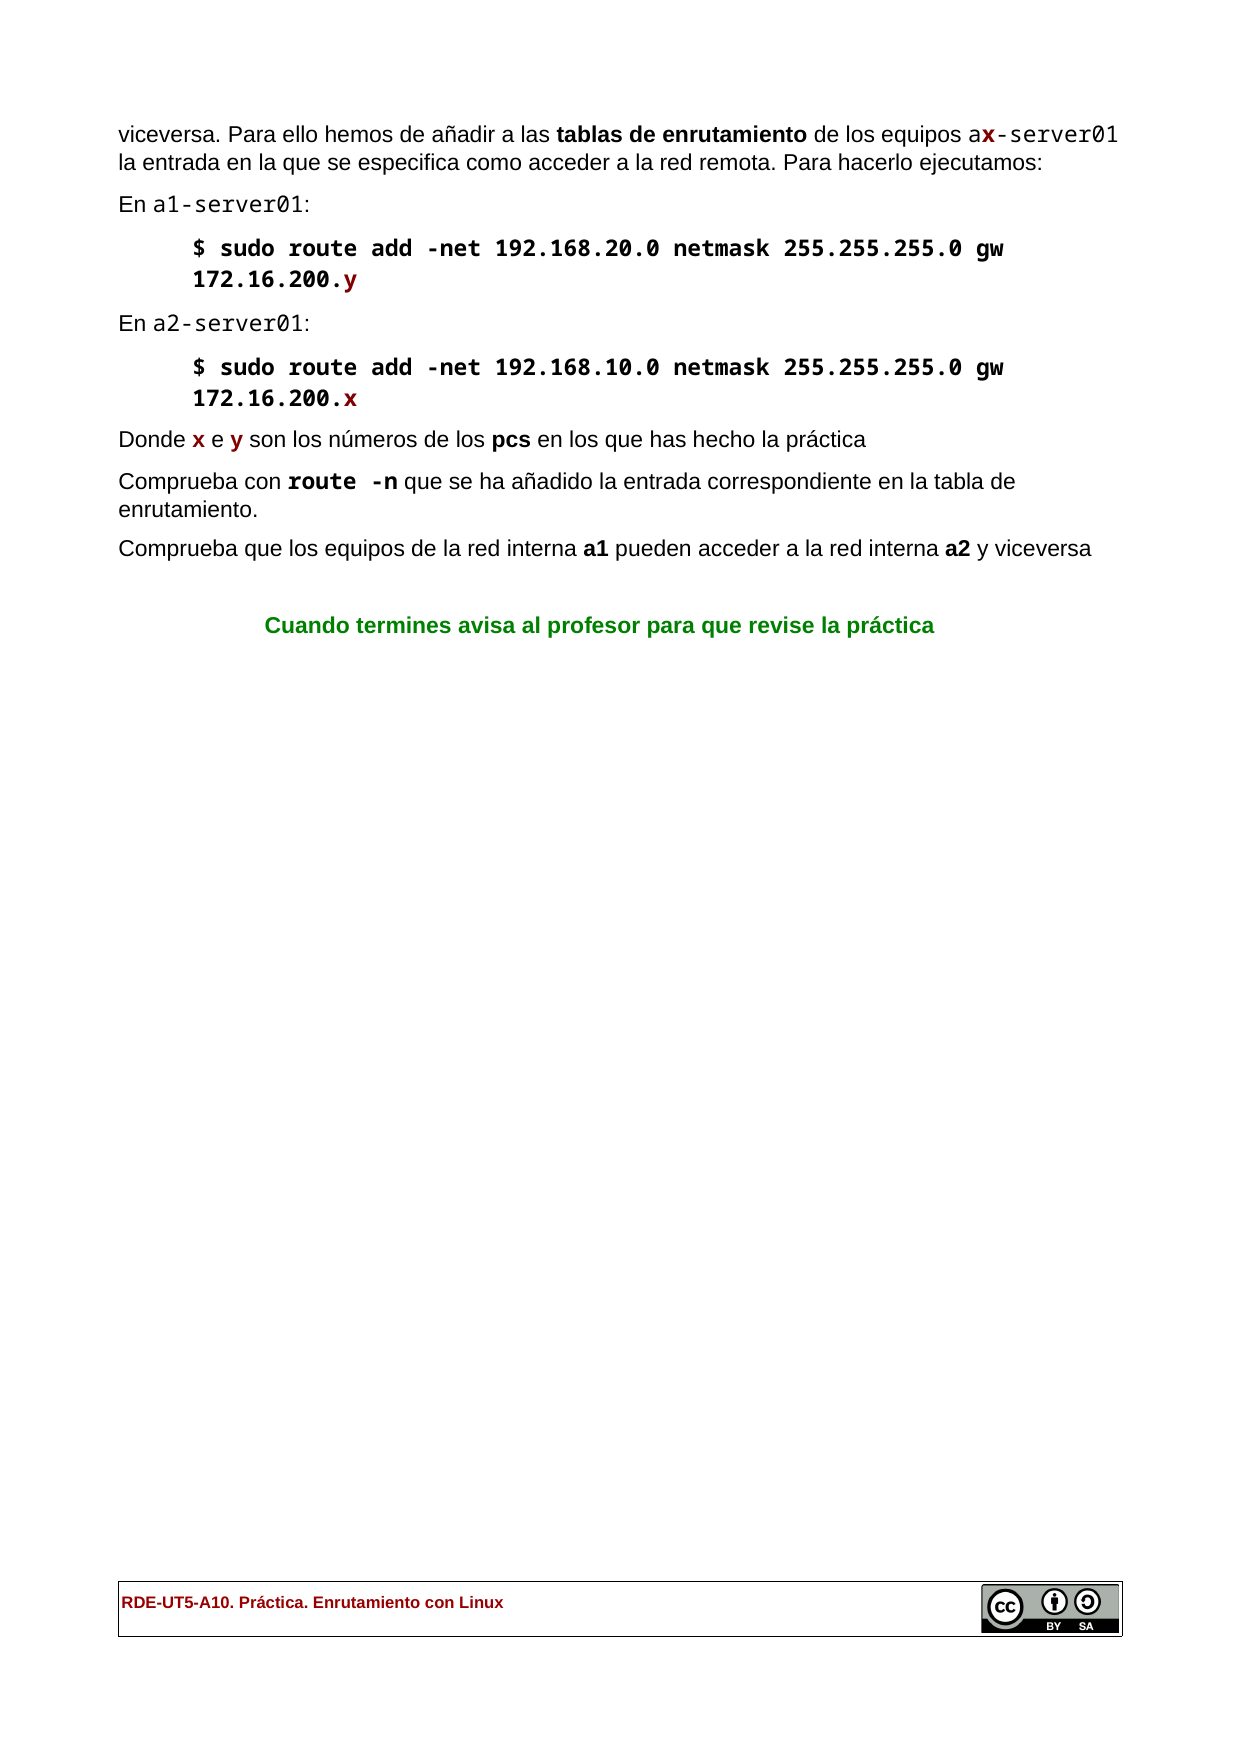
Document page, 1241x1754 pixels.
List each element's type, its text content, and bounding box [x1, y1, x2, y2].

text Comprueba con route -n que se ha añadido la entrada correspondiente en la tabla de enrutamiento. [118, 464, 1122, 522]
picture [981, 1584, 1119, 1633]
text viceversa. Para ello hemos de añadir a las tablas de enrutamiento de los equipos ax-server01 la entrada en la que se especifica como acceder a la red remota. Para hacerlo ejecutamos: [118, 118, 1122, 176]
text En a2-server01: [118, 307, 1122, 338]
text Comprueba que los equipos de la red interna a1 pueden acceder a la red interna a2 y viceversa [118, 535, 1122, 561]
text $ sudo route add -net 192.168.20.0 netmask 255.255.255.0 gw 172.16.200.y [192, 232, 1122, 294]
text Cuando termines avisa al profesor para que revise la práctica [118, 612, 1122, 639]
text En a1-server01: [118, 188, 1122, 219]
text $ sudo route add -net 192.168.10.0 netmask 255.255.255.0 gw 172.16.200.x [192, 351, 1122, 413]
text Donde x e y son los números de los pcs en los que has hecho la práctica [118, 426, 1122, 452]
